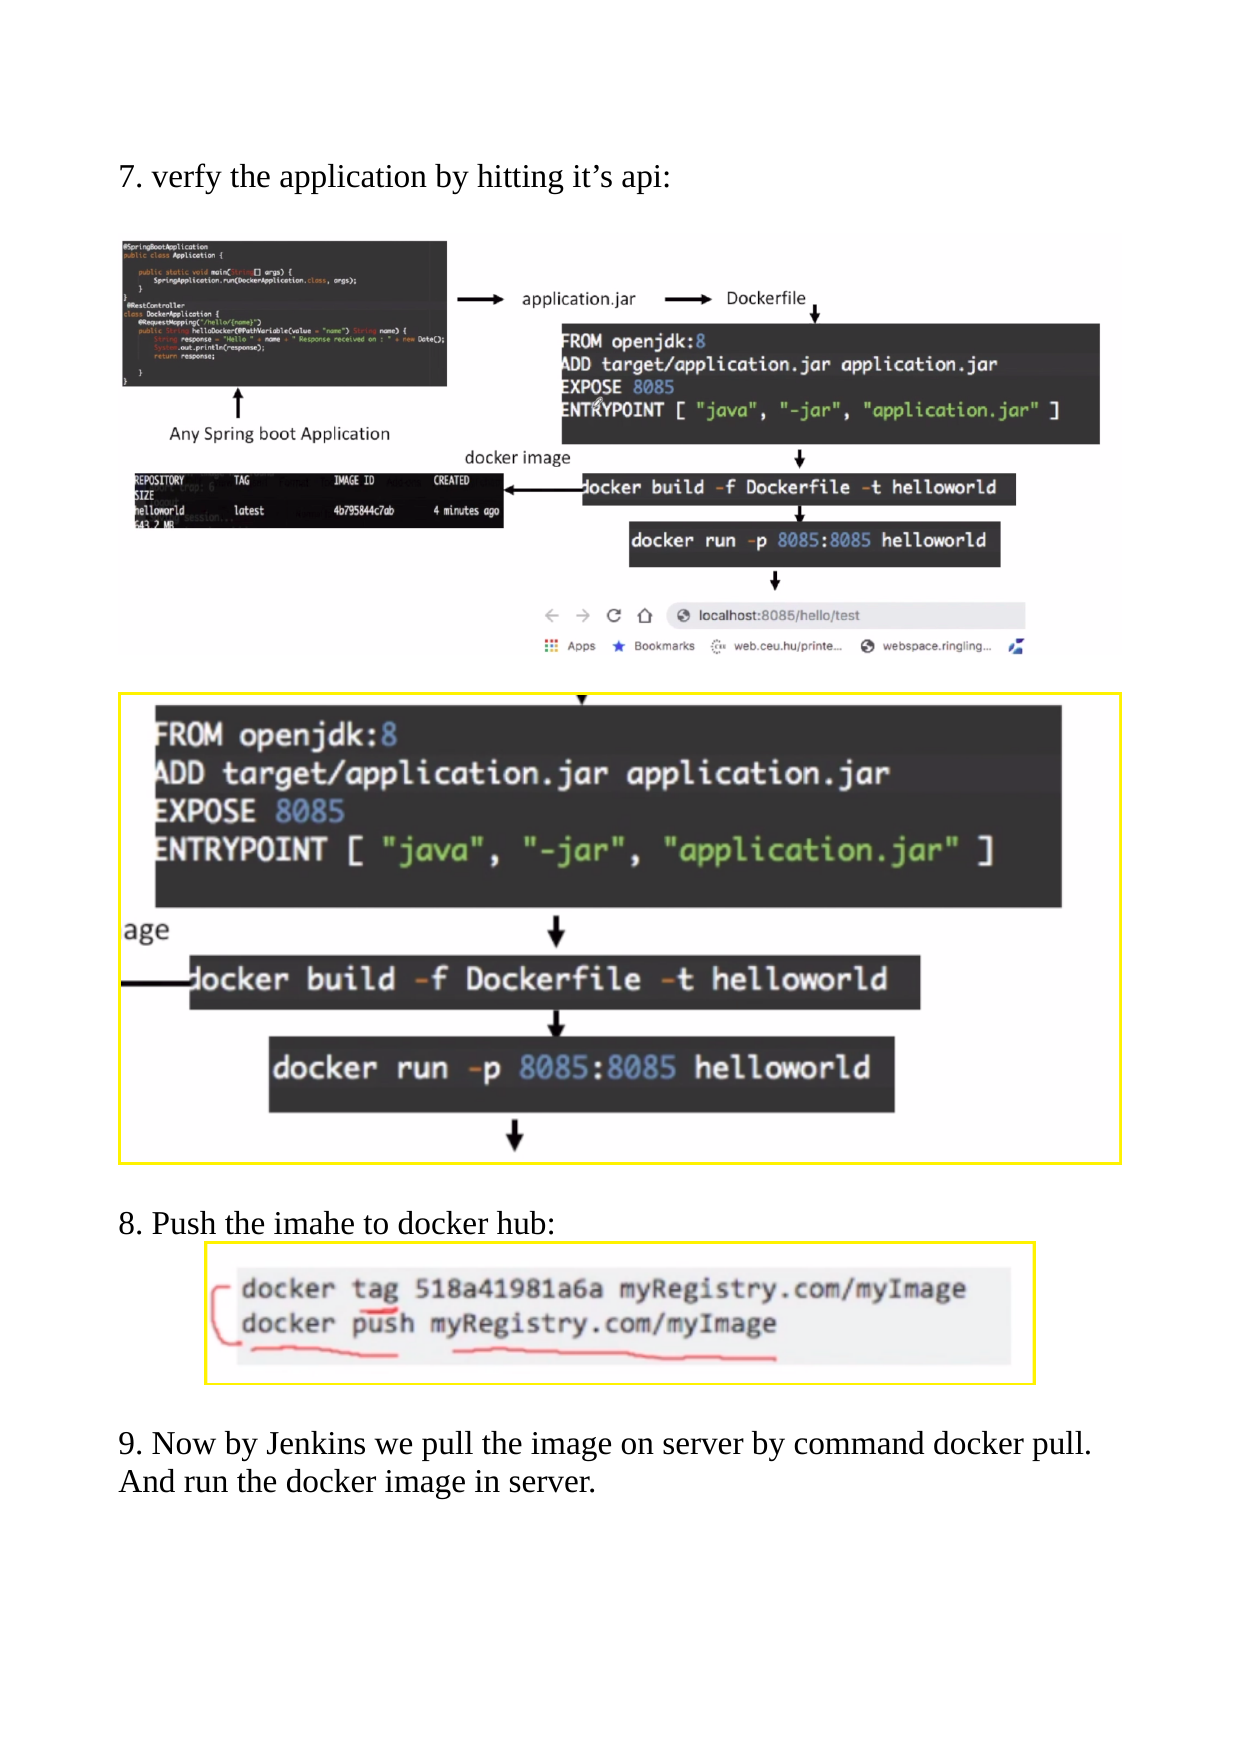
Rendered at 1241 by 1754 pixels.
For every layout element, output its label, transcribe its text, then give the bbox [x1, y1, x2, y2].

picture [121, 695, 1120, 1162]
picture [207, 1244, 1033, 1383]
text And run the docker image in server. [118, 1462, 1122, 1500]
text 9. Now by Jenkins we pull the image on server by command docker pull. [118, 1423, 1122, 1462]
picture [118, 233, 1123, 655]
text 8. Push the imahe to docker hub: [118, 1203, 1122, 1241]
text 7. verfy the application by hitting it’s api: [118, 156, 1122, 195]
